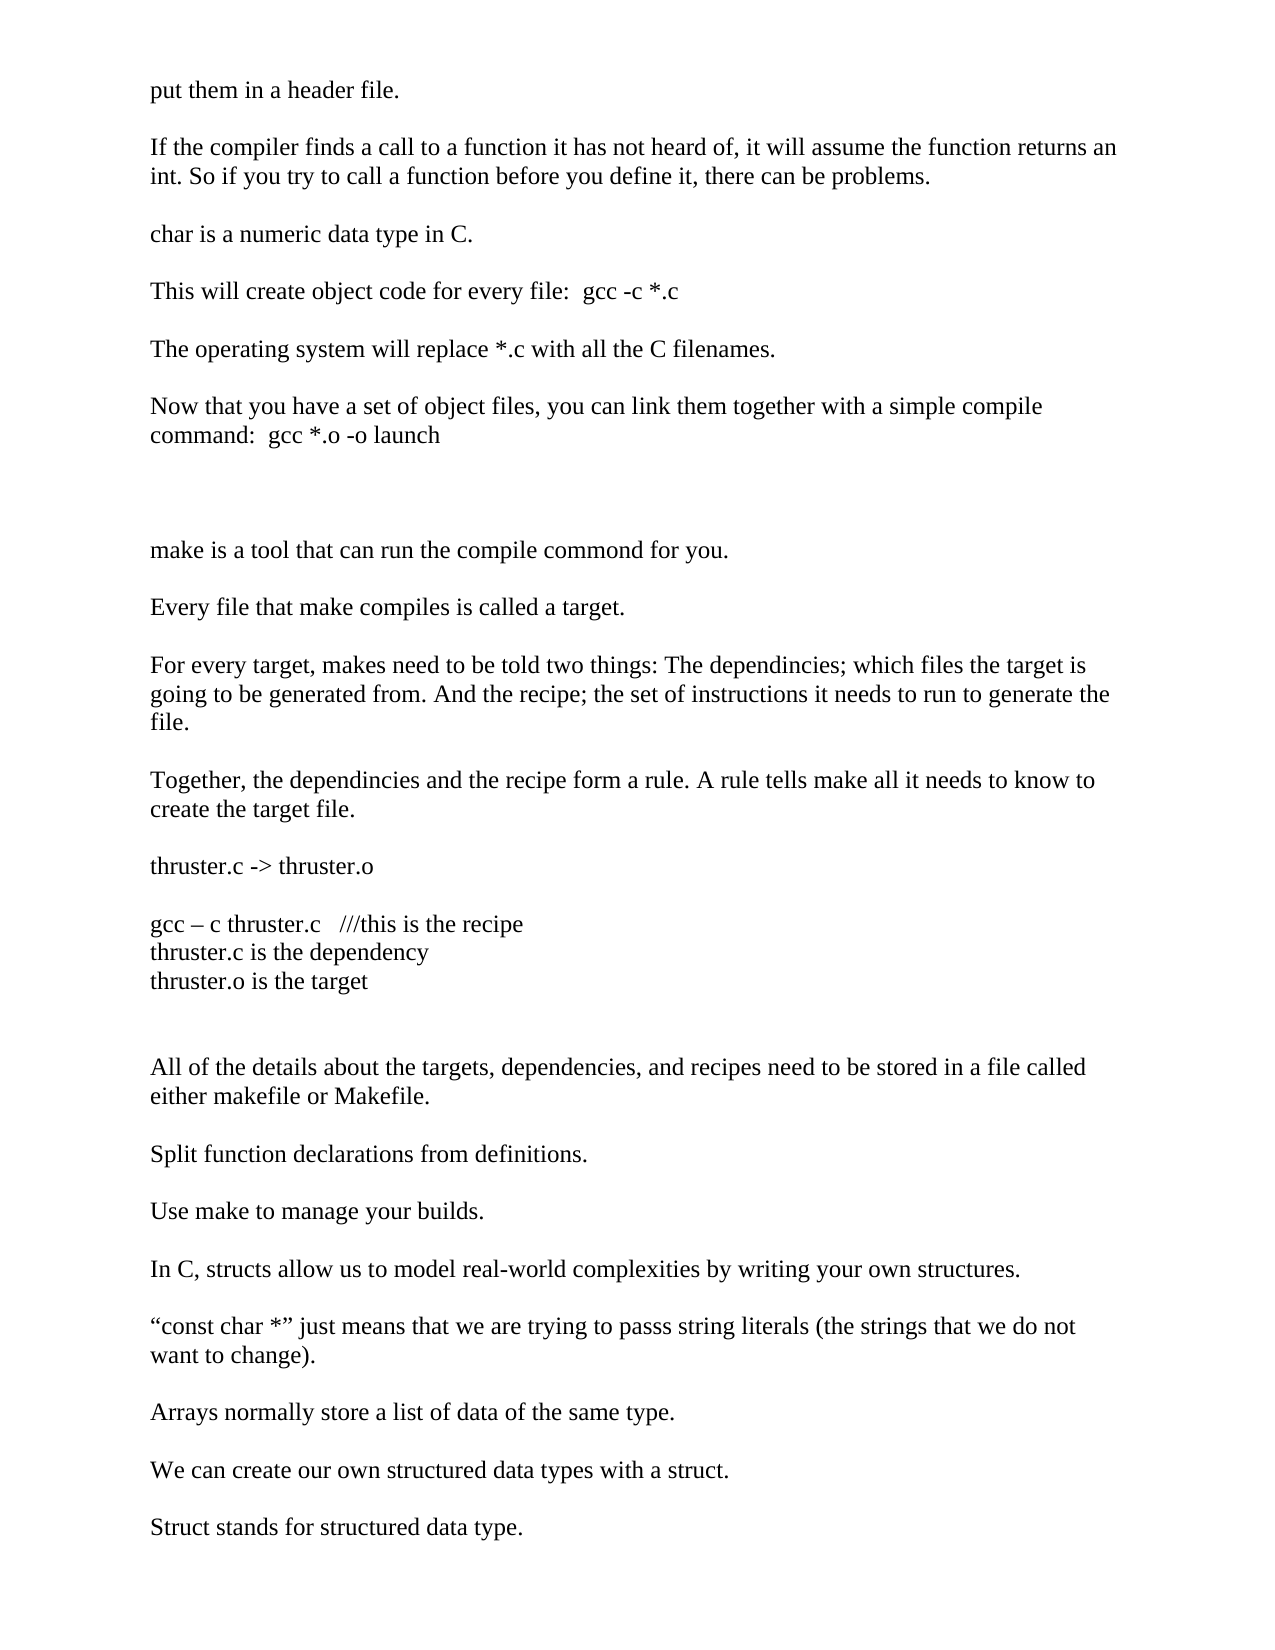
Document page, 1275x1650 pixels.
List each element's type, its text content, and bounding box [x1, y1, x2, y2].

text Together, the dependincies and the recipe form a rule. A rule tells make all it needs to know to create the target file. [150, 765, 1125, 822]
text Use make to manage your builds. [150, 1196, 1125, 1225]
text thruster.c is the dependency [150, 937, 1125, 966]
text put them in a header file. [150, 75, 1125, 104]
text make is a tool that can run the compile commond for you. [150, 535, 1125, 564]
text All of the details about the targets, dependencies, and recipes need to be stored in a file called either makefile or Makefile. [150, 1052, 1125, 1110]
text We can create our own structured data types with a struct. [150, 1455, 1125, 1484]
text Struct stands for structured data type. [150, 1512, 1125, 1541]
text “const char *” just means that we are trying to passs string literals (the strings that we do not want to change). [150, 1311, 1125, 1369]
text If the compiler finds a call to a function it has not heard of, it will assume the function returns an int. So if you try to call a function before you define it, there can be problems. [150, 132, 1125, 190]
text The operating system will replace *.c with all the C filenames. [150, 334, 1125, 362]
text thruster.c -> thruster.o [150, 851, 1125, 880]
text thruster.o is the target [150, 966, 1125, 995]
text Arrays normally store a list of data of the same type. [150, 1397, 1125, 1426]
text gcc – c thruster.c ///this is the recipe [150, 909, 1125, 937]
text For every target, makes need to be told two things: The dependincies; which files the target is going to be generated from. And the recipe; the set of instructions it needs to run to generate the file. [150, 650, 1125, 736]
text This will create object code for every file: gcc -c *.c [150, 276, 1125, 305]
text In C, structs allow us to model real-world complexities by writing your own structures. [150, 1254, 1125, 1282]
text Split function declarations from definitions. [150, 1139, 1125, 1167]
text Every file that make compiles is called a target. [150, 592, 1125, 621]
text Now that you have a set of object files, you can link them together with a simple compile command: gcc *.o -o launch [150, 391, 1125, 449]
text char is a numeric data type in C. [150, 219, 1125, 247]
